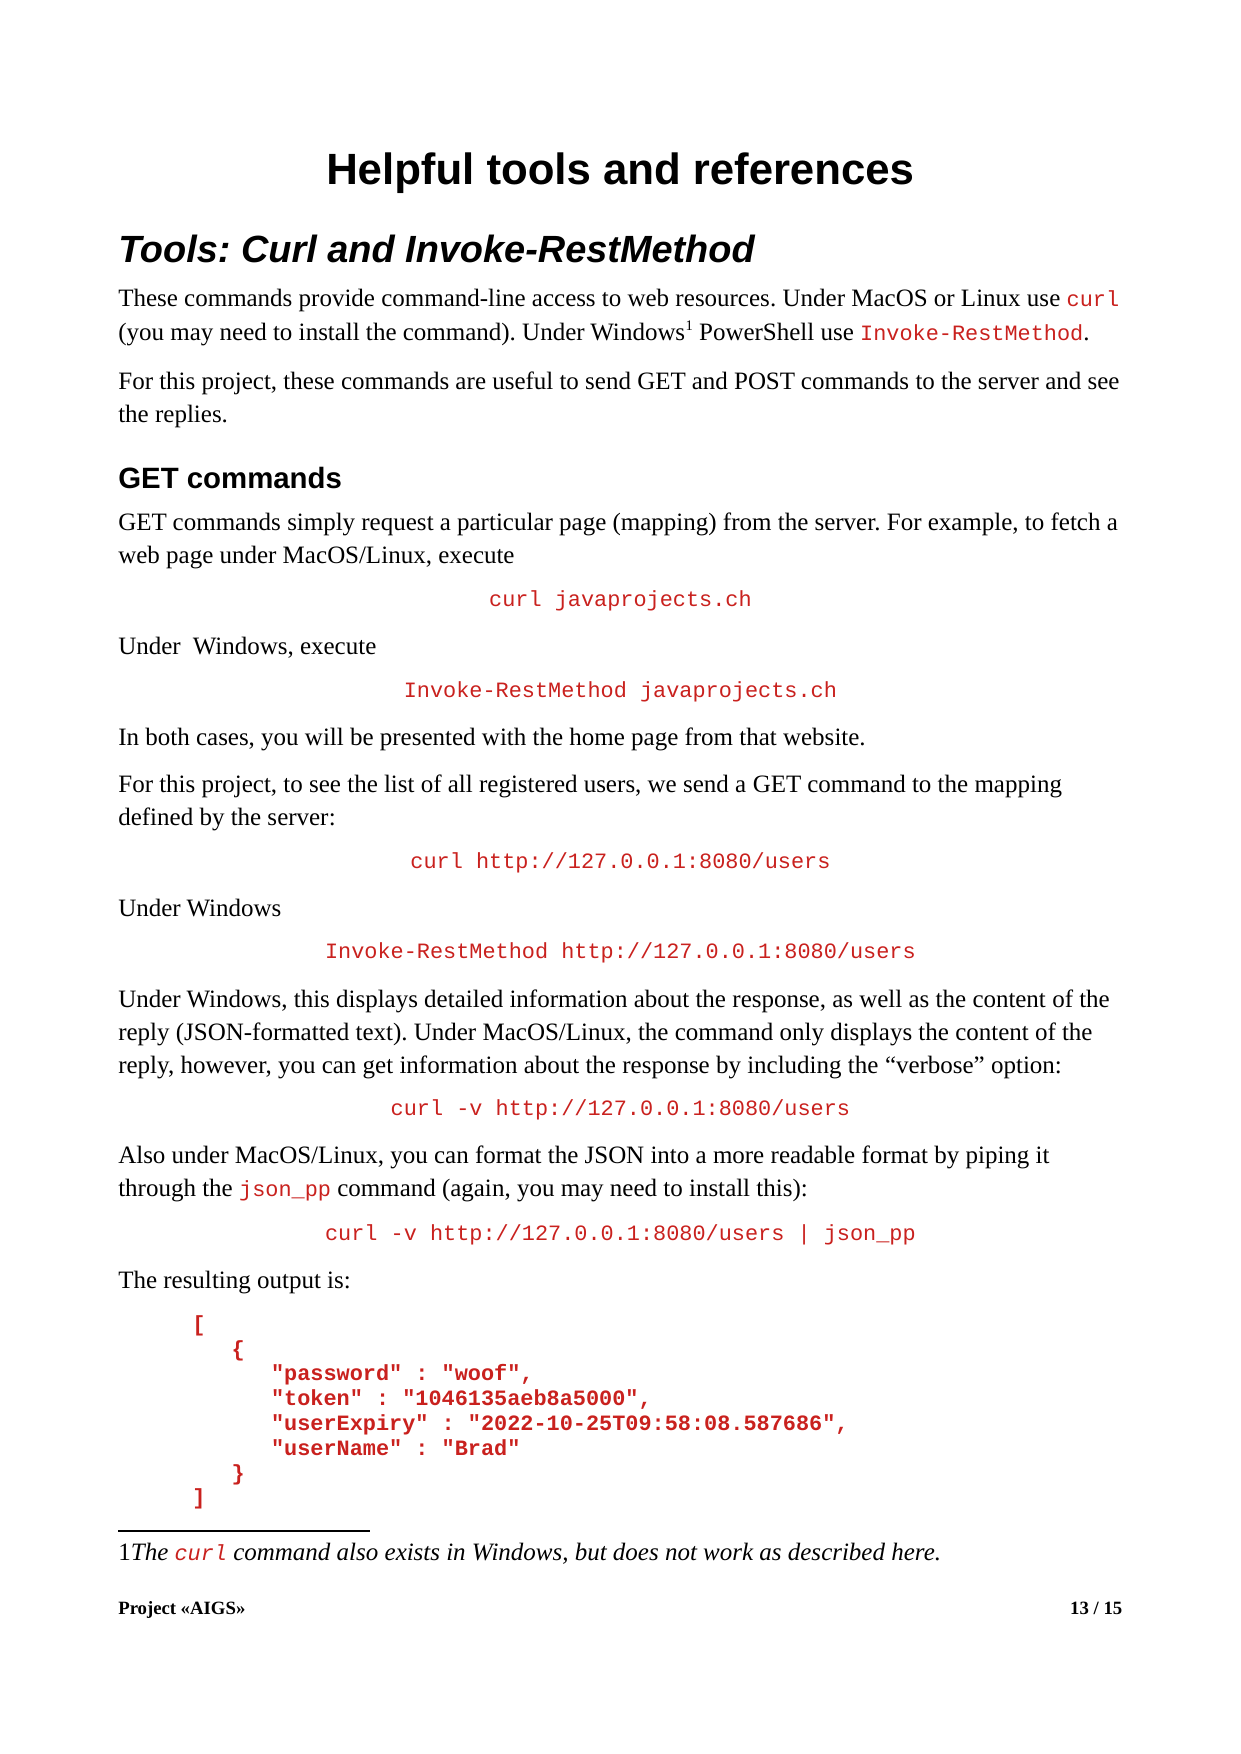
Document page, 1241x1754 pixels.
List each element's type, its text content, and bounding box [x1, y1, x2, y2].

subtitle Tools: Curl and Invoke-RestMethod [118, 227, 1122, 270]
text Under Windows, execute [118, 631, 1122, 660]
text Under Windows, this displays detailed information about the response, as well as the content of the reply (JSON-formatted text). Under MacOS/Linux, the command only displays the content of the reply, however, you can get information about the response by including the “verbose” option: [118, 984, 1122, 1078]
text For this project, these commands are useful to send GET and POST commands to the server and see the replies. [118, 366, 1122, 428]
subtitle Helpful tools and references [118, 143, 1122, 193]
text In both cases, you will be presented with the home page from that website. [118, 722, 1122, 751]
subtitle GET commands [118, 461, 1122, 495]
text Also under MacOS/Linux, you can format the JSON into a more readable format by piping it through the json_pp command (again, you may need to install this): [118, 1140, 1122, 1203]
text These commands provide command-line access to web resources. Under MacOS or Linux use curl (you may need to install the command). Under Windows PowerShell use Invoke-RestMethod. [118, 283, 1122, 347]
text } [192, 1462, 1122, 1486]
text curl http://127.0.0.1:8080/users [118, 850, 1122, 875]
text "password" : "woof", [192, 1362, 1122, 1387]
text Invoke-RestMethod javaprojects.ch [118, 679, 1122, 703]
text "userExpiry" : "2022-10-25T09:58:08.587686", [192, 1412, 1122, 1437]
text For this project, to see the list of all registered users, we send a GET command to the mapping defined by the server: [118, 769, 1122, 831]
text curl -v http://127.0.0.1:8080/users [118, 1097, 1122, 1122]
text GET commands simply request a particular page (mapping) from the server. For example, to fetch a web page under MacOS/Linux, execute [118, 507, 1122, 569]
text "userName" : "Brad" [192, 1437, 1122, 1462]
text ] [192, 1486, 1122, 1511]
text Under Windows [118, 893, 1122, 922]
text Invoke-RestMethod http://127.0.0.1:8080/users [118, 941, 1122, 965]
text curl -v http://127.0.0.1:8080/users | json_pp [118, 1222, 1122, 1247]
text The resulting output is: [118, 1265, 1122, 1294]
text The curl command also exists in Windows, but does not work as described here. [118, 1537, 1122, 1567]
text [ [192, 1313, 1122, 1338]
text curl javaprojects.ch [118, 588, 1122, 613]
text "token" : "1046135aeb8a5000", [192, 1387, 1122, 1412]
text { [192, 1338, 1122, 1362]
